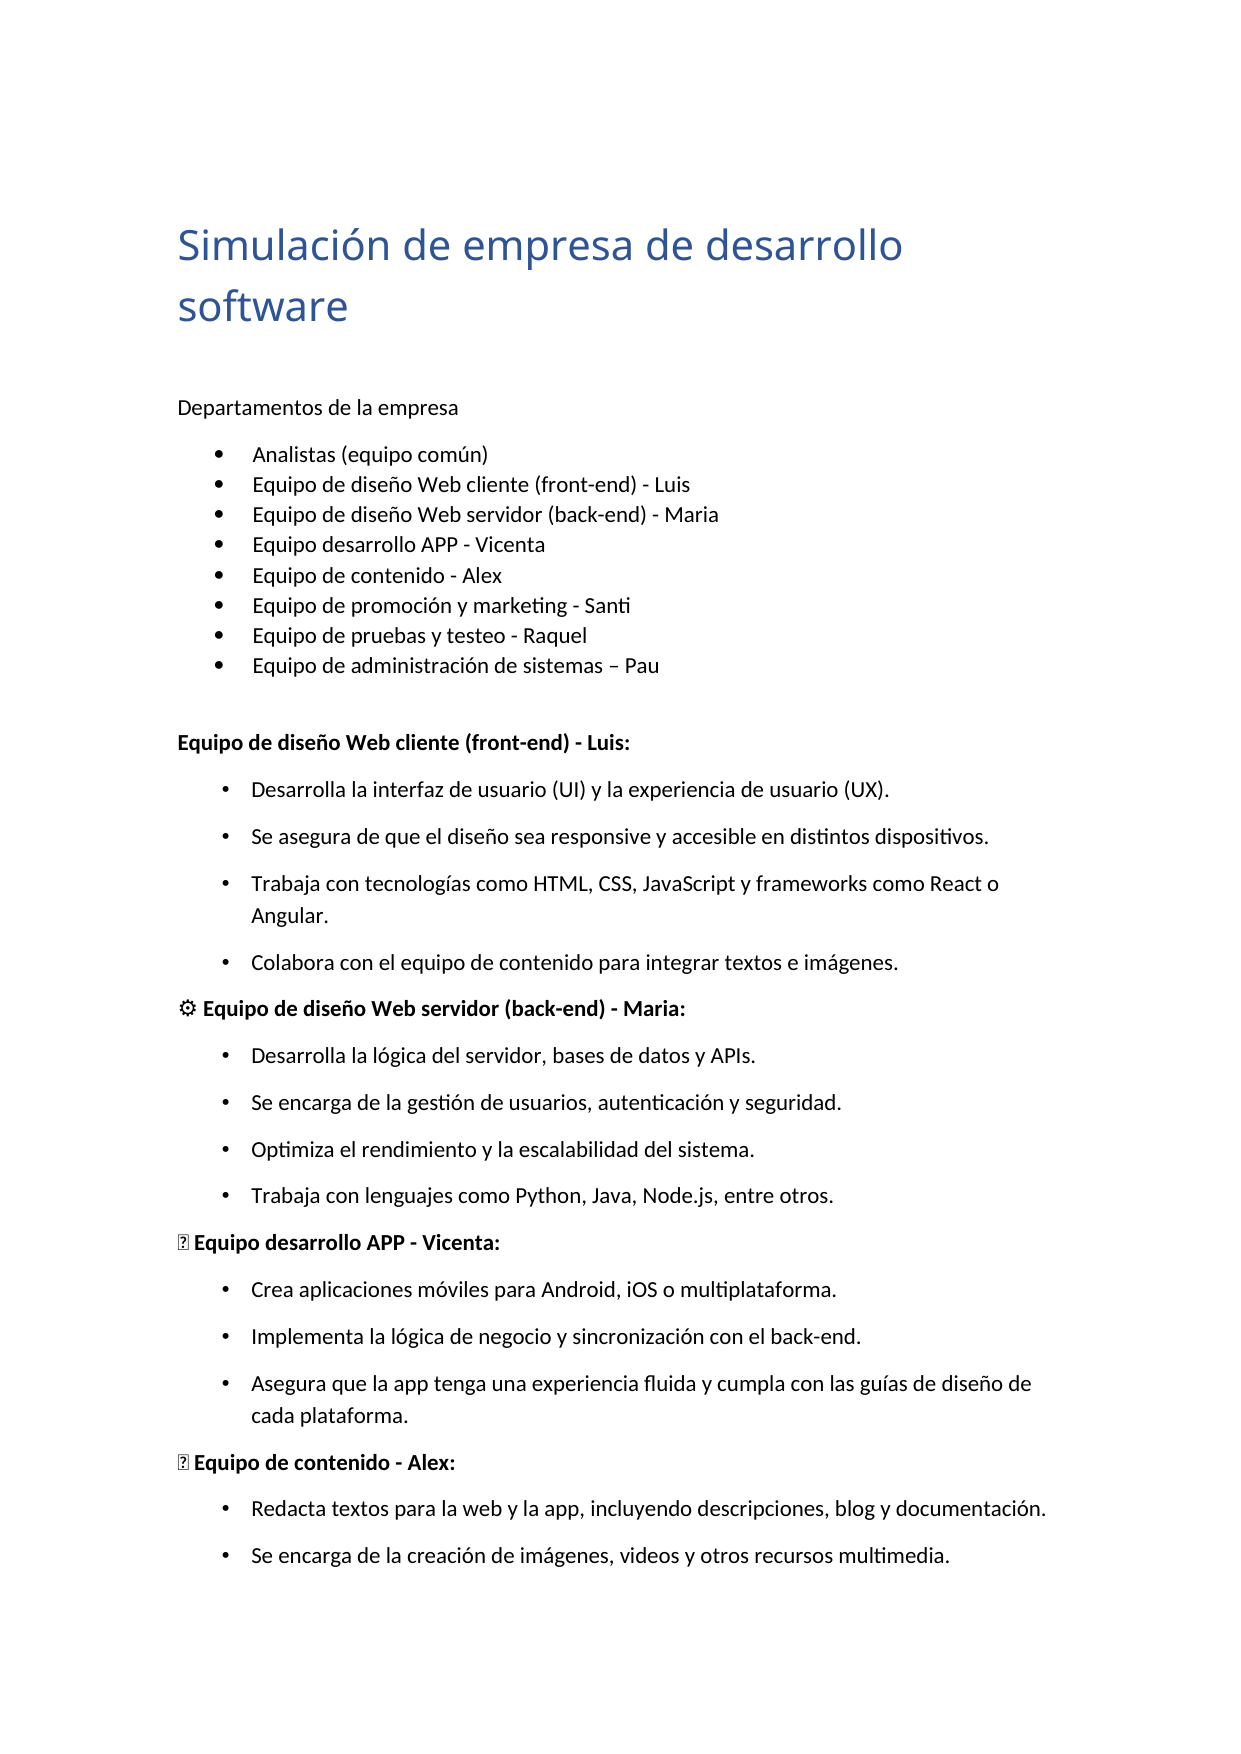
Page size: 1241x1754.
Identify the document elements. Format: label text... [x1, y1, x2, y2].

list Trabaja con tecnologías como HTML, CSS, JavaScript y frameworks como React o Angular. [222, 869, 1063, 929]
subtitle Simulación de empresa de desarrollo software [177, 215, 1063, 333]
list Asegura que la app tenga una experiencia fluida y cumpla con las guías de diseño de cada plataforma. [222, 1369, 1063, 1429]
list Equipo desarrollo APP - Vicenta [215, 531, 1063, 558]
list Equipo de contenido - Alex [215, 561, 1063, 589]
text Departamentos de la empresa [177, 393, 1063, 421]
list Implementa la lógica de negocio y sincronización con el back-end. [222, 1322, 1063, 1350]
list Analistas (equipo común) [215, 440, 1063, 468]
list Equipo de administración de sistemas – Pau [215, 651, 1063, 679]
list Trabaja con lenguajes como Python, Java, Node.js, entre otros. [222, 1182, 1063, 1209]
list Equipo de diseño Web servidor (back-end) - Maria [215, 500, 1063, 528]
list Se encarga de la gestión de usuarios, autenticación y seguridad. [222, 1088, 1063, 1116]
list Redacta textos para la web y la app, incluyendo descripciones, blog y documentación. [222, 1494, 1063, 1522]
list Equipo de promoción y marketing - Santi [215, 591, 1063, 619]
list Equipo de pruebas y testeo - Raquel [215, 621, 1063, 649]
list Desarrolla la lógica del servidor, bases de datos y APIs. [222, 1041, 1063, 1069]
text 📱 Equipo desarrollo APP - Vicenta: [177, 1228, 1063, 1256]
list Colabora con el equipo de contenido para integrar textos e imágenes. [222, 948, 1063, 976]
text 📝 Equipo de contenido - Alex: [177, 1448, 1063, 1476]
list Se asegura de que el diseño sea responsive y accesible en distintos dispositivos. [222, 822, 1063, 850]
text Equipo de diseño Web cliente (front-end) - Luis: [177, 728, 1063, 756]
text ⚙️ Equipo de diseño Web servidor (back-end) - Maria: [177, 994, 1063, 1022]
list Crea aplicaciones móviles para Android, iOS o multiplataforma. [222, 1275, 1063, 1303]
list Equipo de diseño Web cliente (front-end) - Luis [215, 470, 1063, 498]
list Optimiza el rendimiento y la escalabilidad del sistema. [222, 1135, 1063, 1163]
list Se encarga de la creación de imágenes, videos y otros recursos multimedia. [222, 1541, 1063, 1569]
list Desarrolla la interfaz de usuario (UI) y la experiencia de usuario (UX). [222, 775, 1063, 803]
